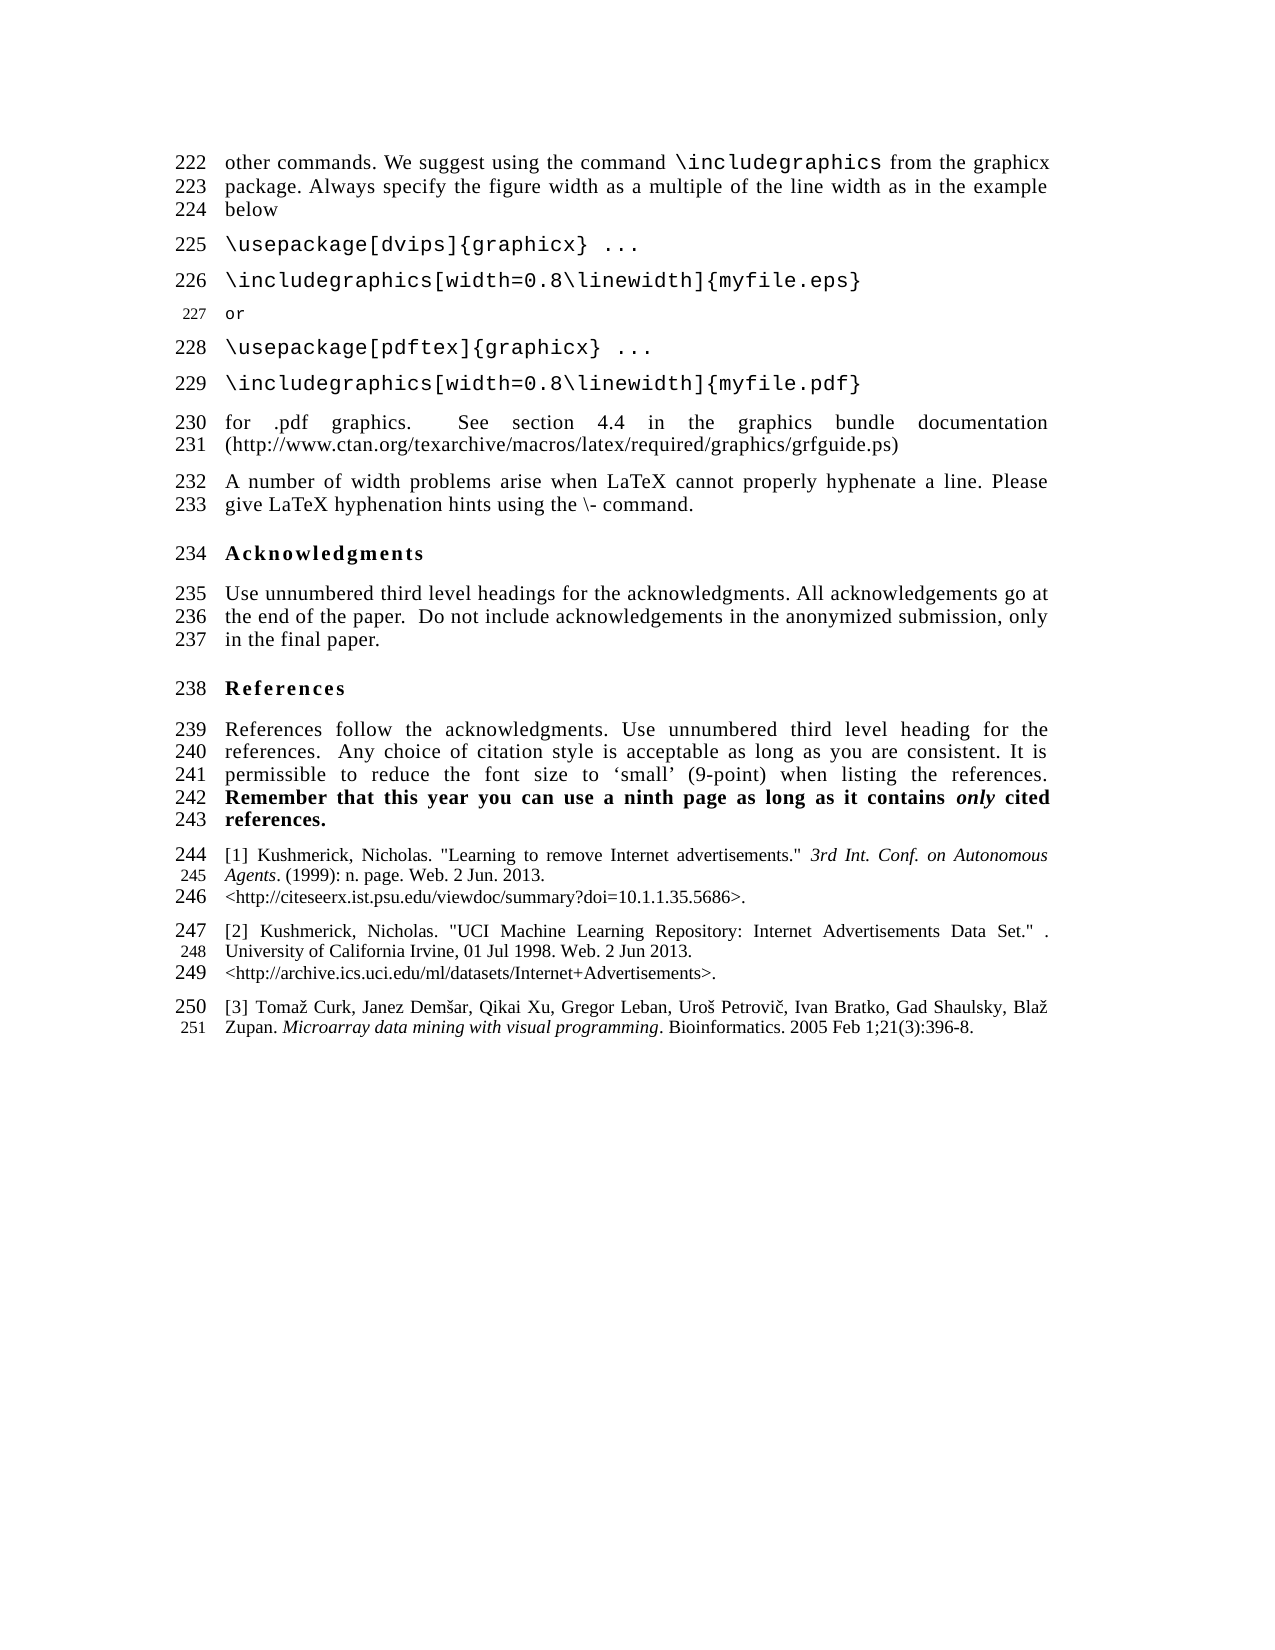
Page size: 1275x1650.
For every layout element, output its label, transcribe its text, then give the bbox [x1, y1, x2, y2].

text Acknowledgments [225, 541, 1050, 565]
text Use unnumbered third level headings for the acknowledgments. All acknowledgements go at the end of the paper. Do not include acknowledgements in the anonymized submission, only in the final paper. [225, 581, 1050, 651]
text or [225, 306, 1050, 325]
text \includegraphics[width=0.8\linewidth]{myfile.eps} [225, 270, 1050, 293]
text [1] Kushmerick, Nicholas. "Learning to remove Internet advertisements." 3rd Int. Conf. on Autonomous Agents. (1999): n. page. Web. 2 Jun. 2013. [225, 844, 1050, 886]
text [2] Kushmerick, Nicholas. "UCI Machine Learning Repository: Internet Advertisements Data Set." . University of California Irvine, 01 Jul 1998. Web. 2 Jun 2013. [225, 920, 1050, 962]
text \includegraphics[width=0.8\linewidth]{myfile.pdf} [225, 373, 1050, 397]
text <http://citeseerx.ist.psu.edu/viewdoc/summary?doi=10.1.1.35.5686>. [225, 886, 1050, 907]
text \usepackage[pdftex]{graphicx} ... [225, 337, 1050, 361]
text [3] Tomaž Curk, Janez Demšar, Qikai Xu, Gregor Leban, Uroš Petrovič, Ivan Bratko, Gad Shaulsky, Blaž Zupan. Microarray data mining with visual programming. Bioinformatics. 2005 Feb 1;21(3):396-8. [225, 996, 1050, 1038]
text \usepackage[dvips]{graphicx} ... [225, 234, 1050, 257]
text A number of width problems arise when LaTeX cannot properly hyphenate a line. Please give LaTeX hyphenation hints using the \- command. [225, 469, 1050, 516]
text References follow the acknowledgments. Use unnumbered third level heading for the references. Any choice of citation style is acceptable as long as you are consistent. It is permissible to reduce the font size to ‘small’ (9-point) when listing the references. Remember that this year you can use a ninth page as long as it contains only cited references. [225, 717, 1050, 831]
text <http://archive.ics.uci.edu/ml/datasets/Internet+Advertisements>. [225, 962, 1050, 983]
text other commands. We suggest using the command \includegraphics from the graphicx package. Always specify the figure width as a multiple of the line width as in the example below [225, 150, 1050, 221]
text References [225, 676, 1050, 700]
text for .pdf graphics. See section 4.4 in the graphics bundle documentation (http://www.ctan.org/texarchive/macros/latex/required/graphics/grfguide.ps) [225, 409, 1050, 456]
